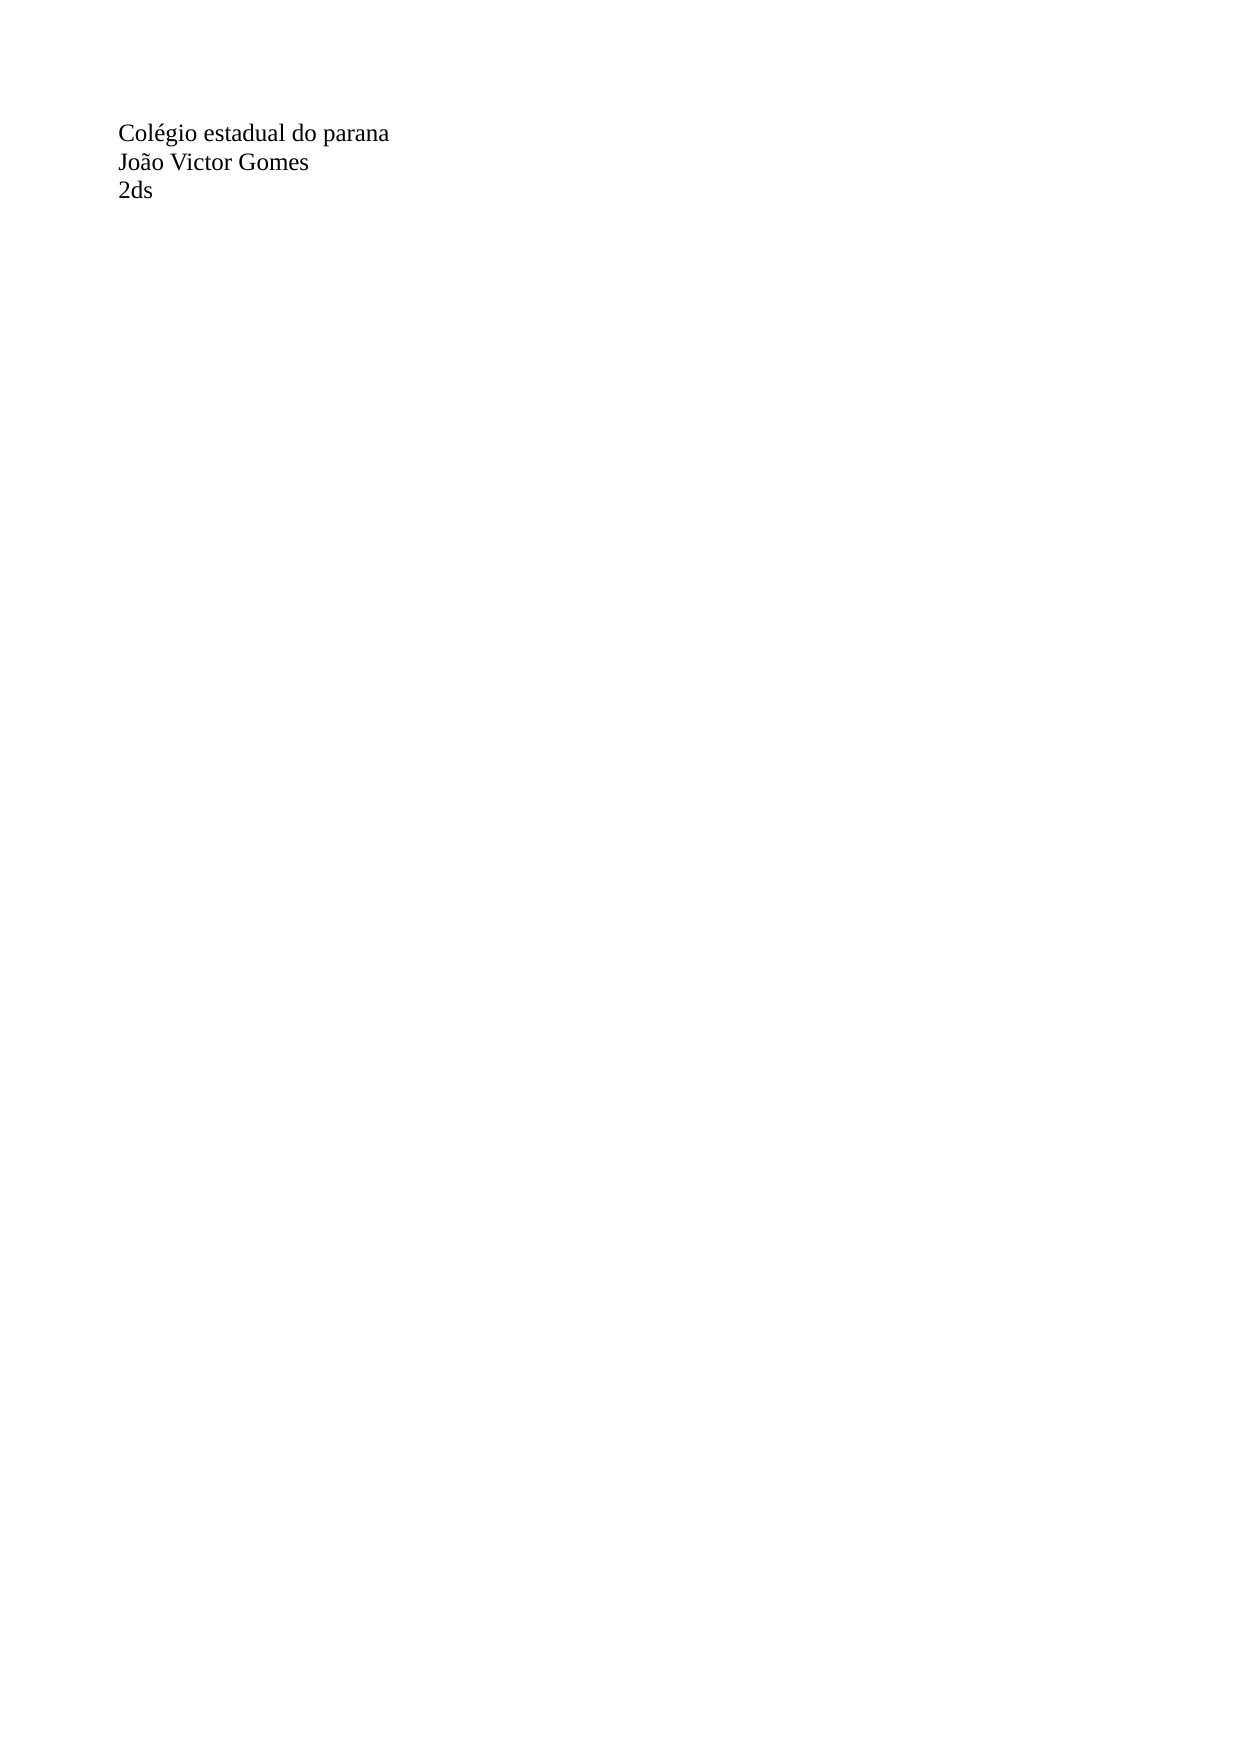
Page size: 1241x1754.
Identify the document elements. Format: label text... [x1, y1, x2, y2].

text João Victor Gomes [118, 147, 1122, 176]
text Colégio estadual do parana [118, 118, 1122, 147]
text 2ds [118, 176, 1122, 204]
